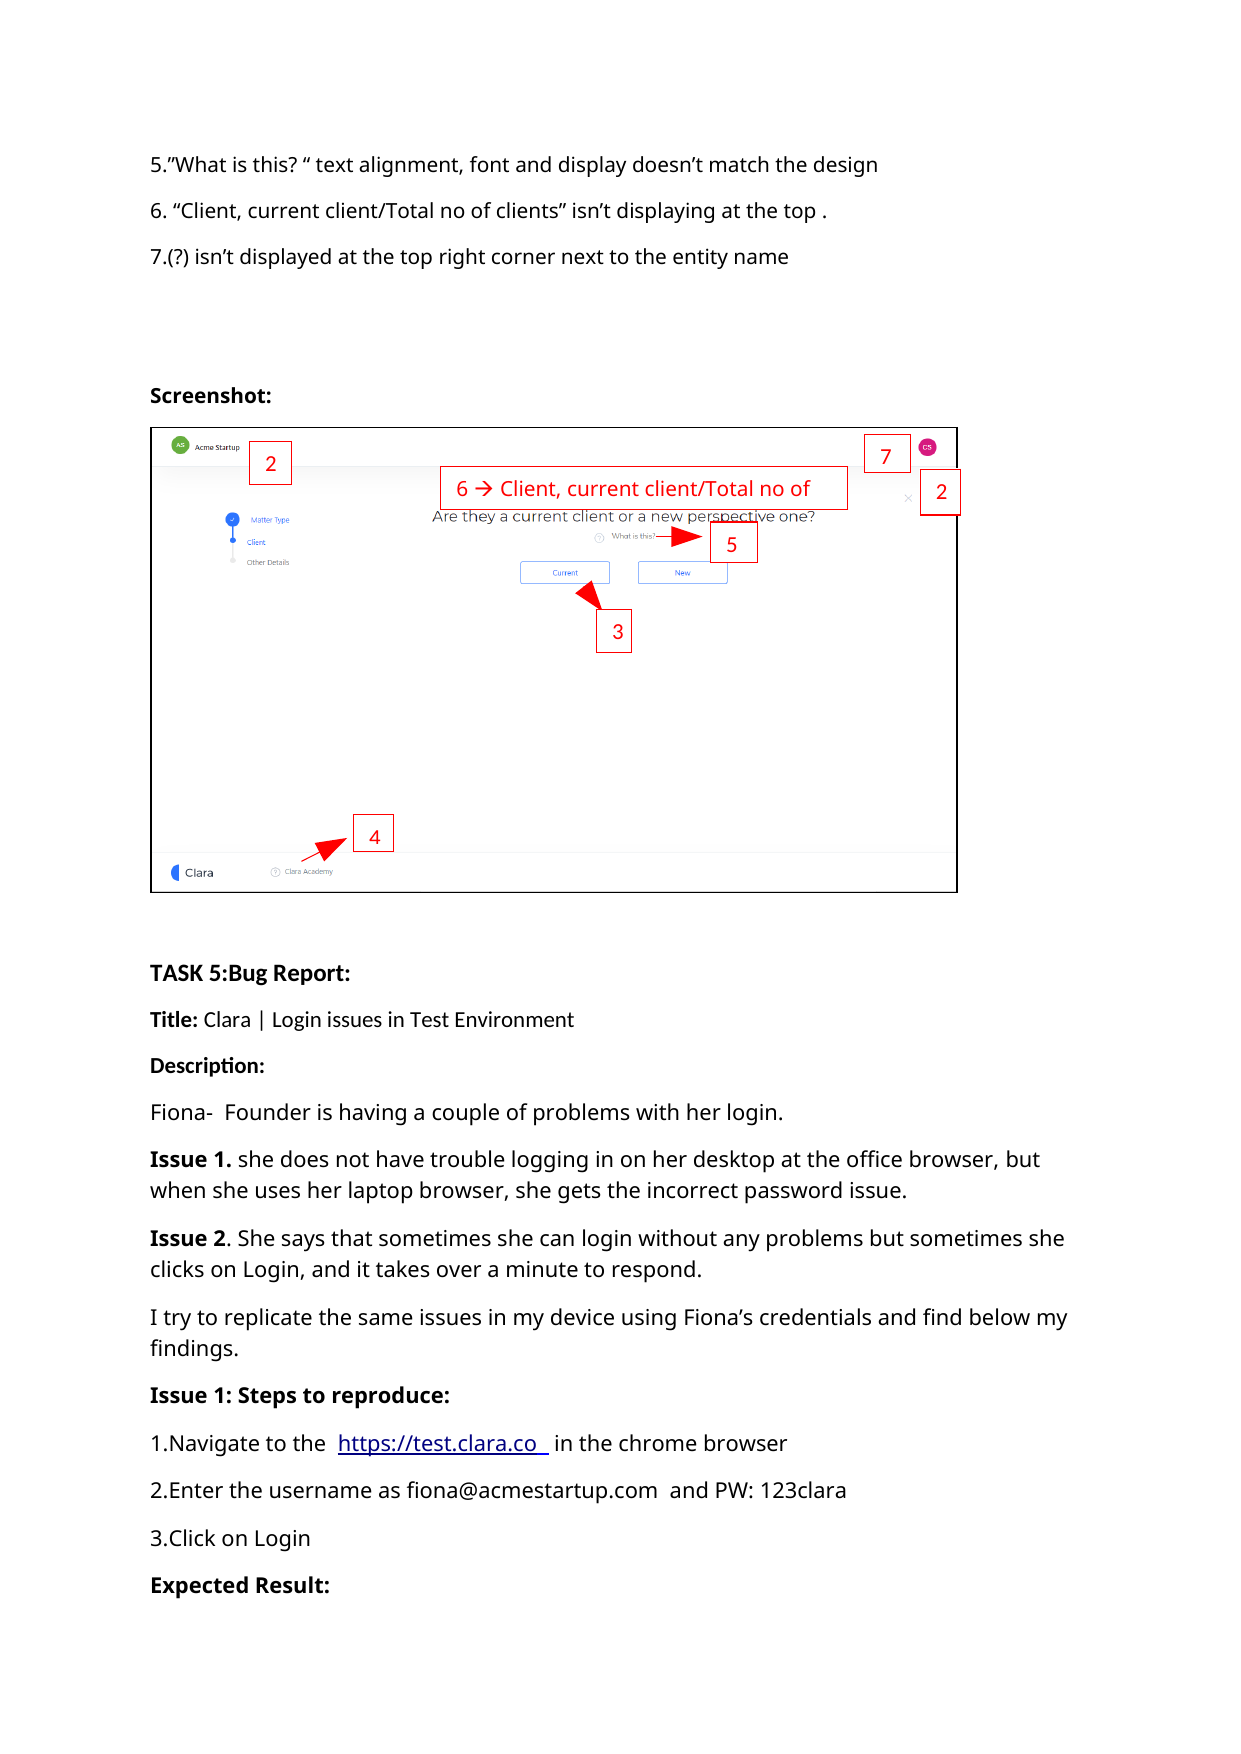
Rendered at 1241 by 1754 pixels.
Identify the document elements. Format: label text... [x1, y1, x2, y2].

text Issue 1: Steps to reproduce: [150, 1380, 1090, 1410]
text 6  Client, current client/Total no of clients [456, 474, 832, 502]
text Description: [150, 1051, 1090, 1079]
text 6. “Client, current client/Total no of clients” isn’t displaying at the top . [150, 196, 1090, 224]
text Issue 1. she does not have trouble logging in on her desktop at the office browser, but when she uses her laptop browser, she gets the incorrect password issue. [150, 1144, 1090, 1205]
text Expected Result: [150, 1571, 1090, 1600]
text 2 [936, 486, 943, 497]
text 3 [612, 617, 616, 644]
text 2 [936, 477, 945, 487]
text Fiona- Founder is having a couple of problems with her login. [150, 1097, 1090, 1127]
text 1.Navigate to the https://test.clara.co in the chrome browser [150, 1428, 1090, 1457]
text 2 [936, 499, 945, 505]
text 5.”What is this? “ text alignment, font and display doesn’t match the design [150, 150, 1090, 178]
text 5 [726, 530, 742, 554]
text Issue 2. She says that sometimes she can login without any problems but sometimes she clicks on Login, and it takes over a minute to respond. [150, 1223, 1090, 1284]
text 7.(?) isn’t displayed at the top right corner next to the entity name [150, 242, 1090, 271]
text 7 [880, 442, 895, 464]
text 2 [265, 449, 276, 476]
text 3.Click on Login [150, 1523, 1090, 1553]
text Title: Clara | Login issues in Test Environment [150, 1005, 1090, 1033]
text TASK 5:Bug Report: [150, 957, 1090, 988]
text Screenshot: [150, 381, 1090, 409]
text 2.Enter the username as fiona@acmestartup.com and PW: 123clara [150, 1475, 1090, 1505]
text 4 [369, 823, 378, 843]
text I try to replicate the same issues in my device using Fiona’s credentials and find below my findings. [150, 1302, 1090, 1362]
